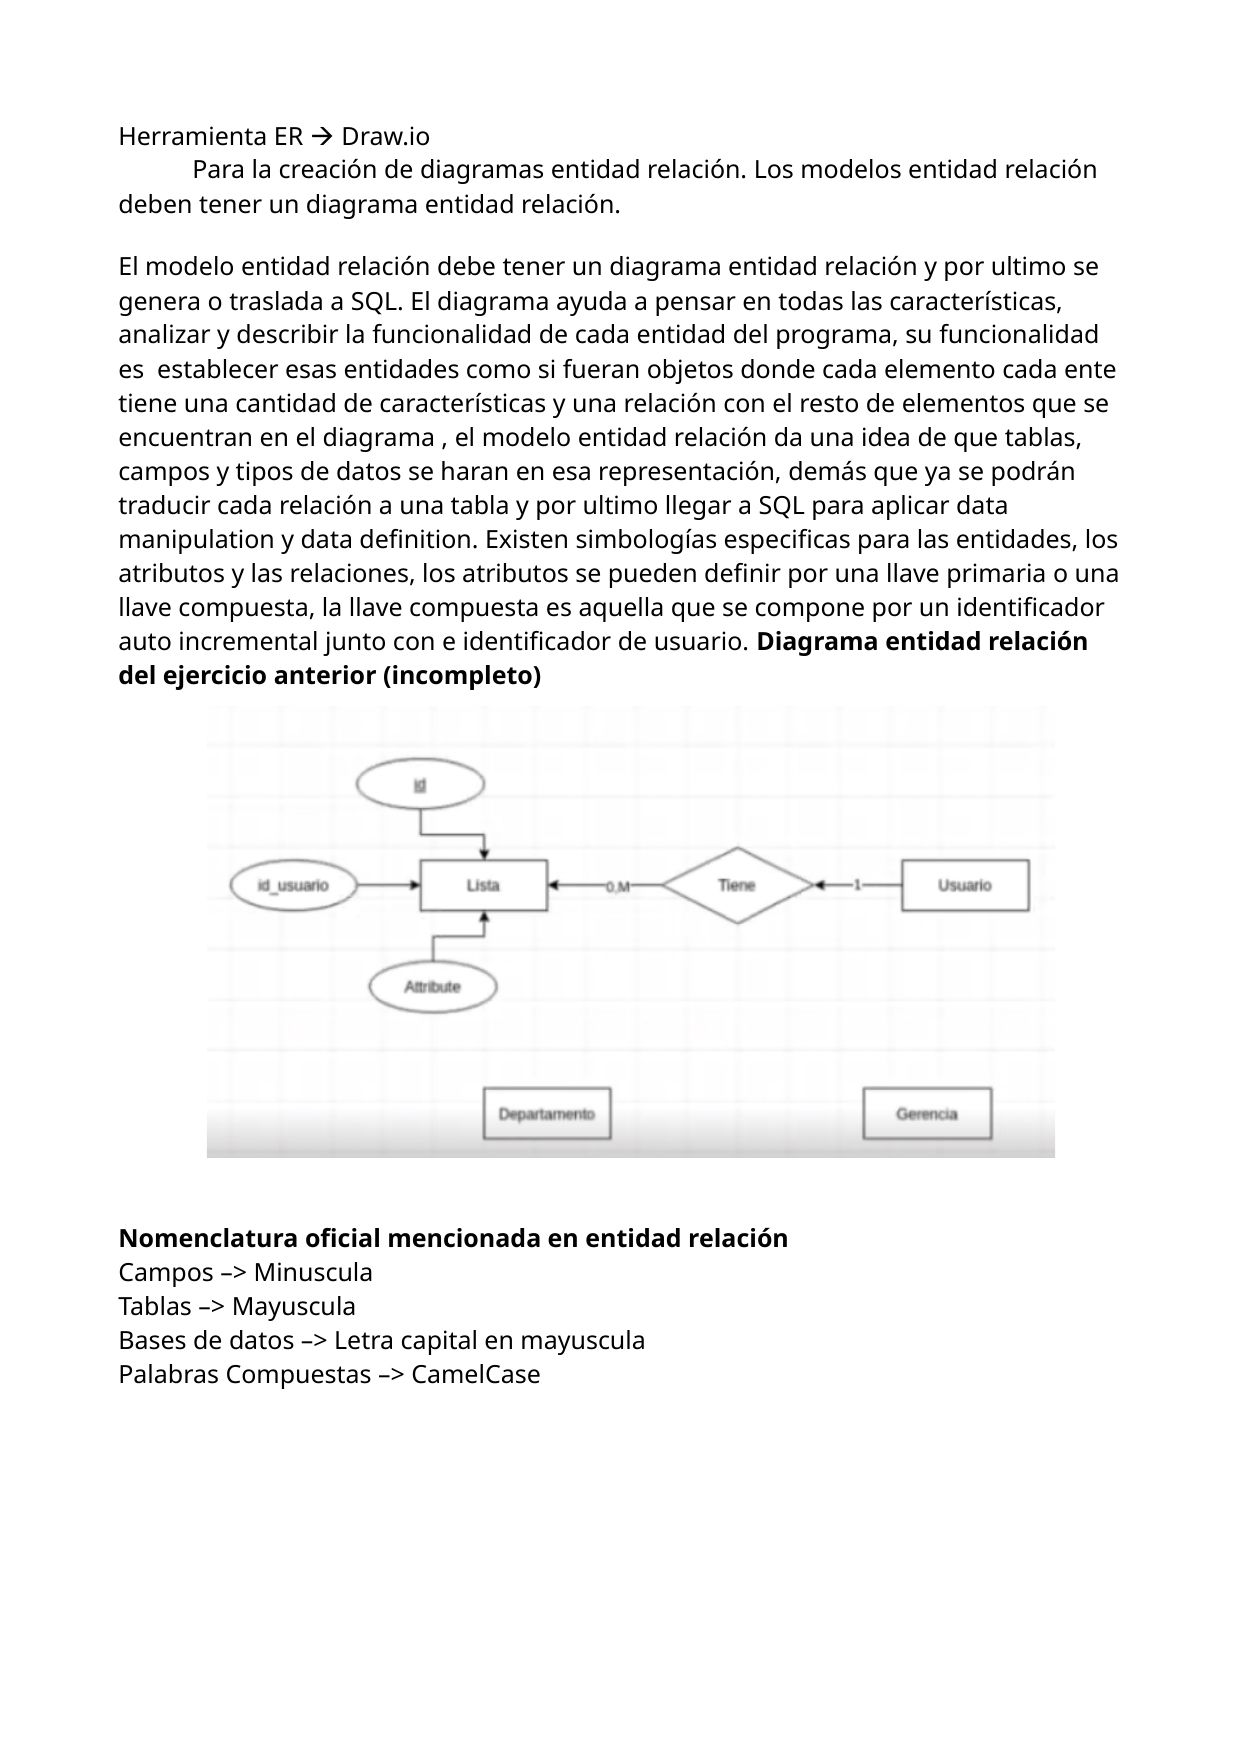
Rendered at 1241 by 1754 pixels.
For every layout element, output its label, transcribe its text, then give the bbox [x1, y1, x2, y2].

text El modelo entidad relación debe tener un diagrama entidad relación y por ultimo se genera o traslada a SQL. El diagrama ayuda a pensar en todas las características, analizar y describir la funcionalidad de cada entidad del programa, su funcionalidad es establecer esas entidades como si fueran objetos donde cada elemento cada ente tiene una cantidad de características y una relación con el resto de elementos que se encuentran en el diagrama , el modelo entidad relación da una idea de que tablas, campos y tipos de datos se haran en esa representación, demás que ya se podrán traducir cada relación a una tabla y por ultimo llegar a SQL para aplicar data manipulation y data definition. Existen simbologías especificas para las entidades, los atributos y las relaciones, los atributos se pueden definir por una llave primaria o una llave compuesta, la llave compuesta es aquella que se compone por un identificador auto incremental junto con e identificador de usuario. Diagrama entidad relación del ejercicio anterior (incompleto) [118, 249, 1122, 692]
picture [206, 706, 1056, 1158]
text Herramienta ER  Draw.io Para la creación de diagramas entidad relación. Los modelos entidad relación deben tener un diagrama entidad relación. [118, 118, 1122, 220]
text Nomenclatura oficial mencionada en entidad relación [118, 1186, 1122, 1254]
text Palabras Compuestas –> CamelCase [118, 1356, 1122, 1391]
text Campos –> Minuscula Tablas –> Mayuscula Bases de datos –> Letra capital en mayuscula [118, 1254, 1122, 1356]
